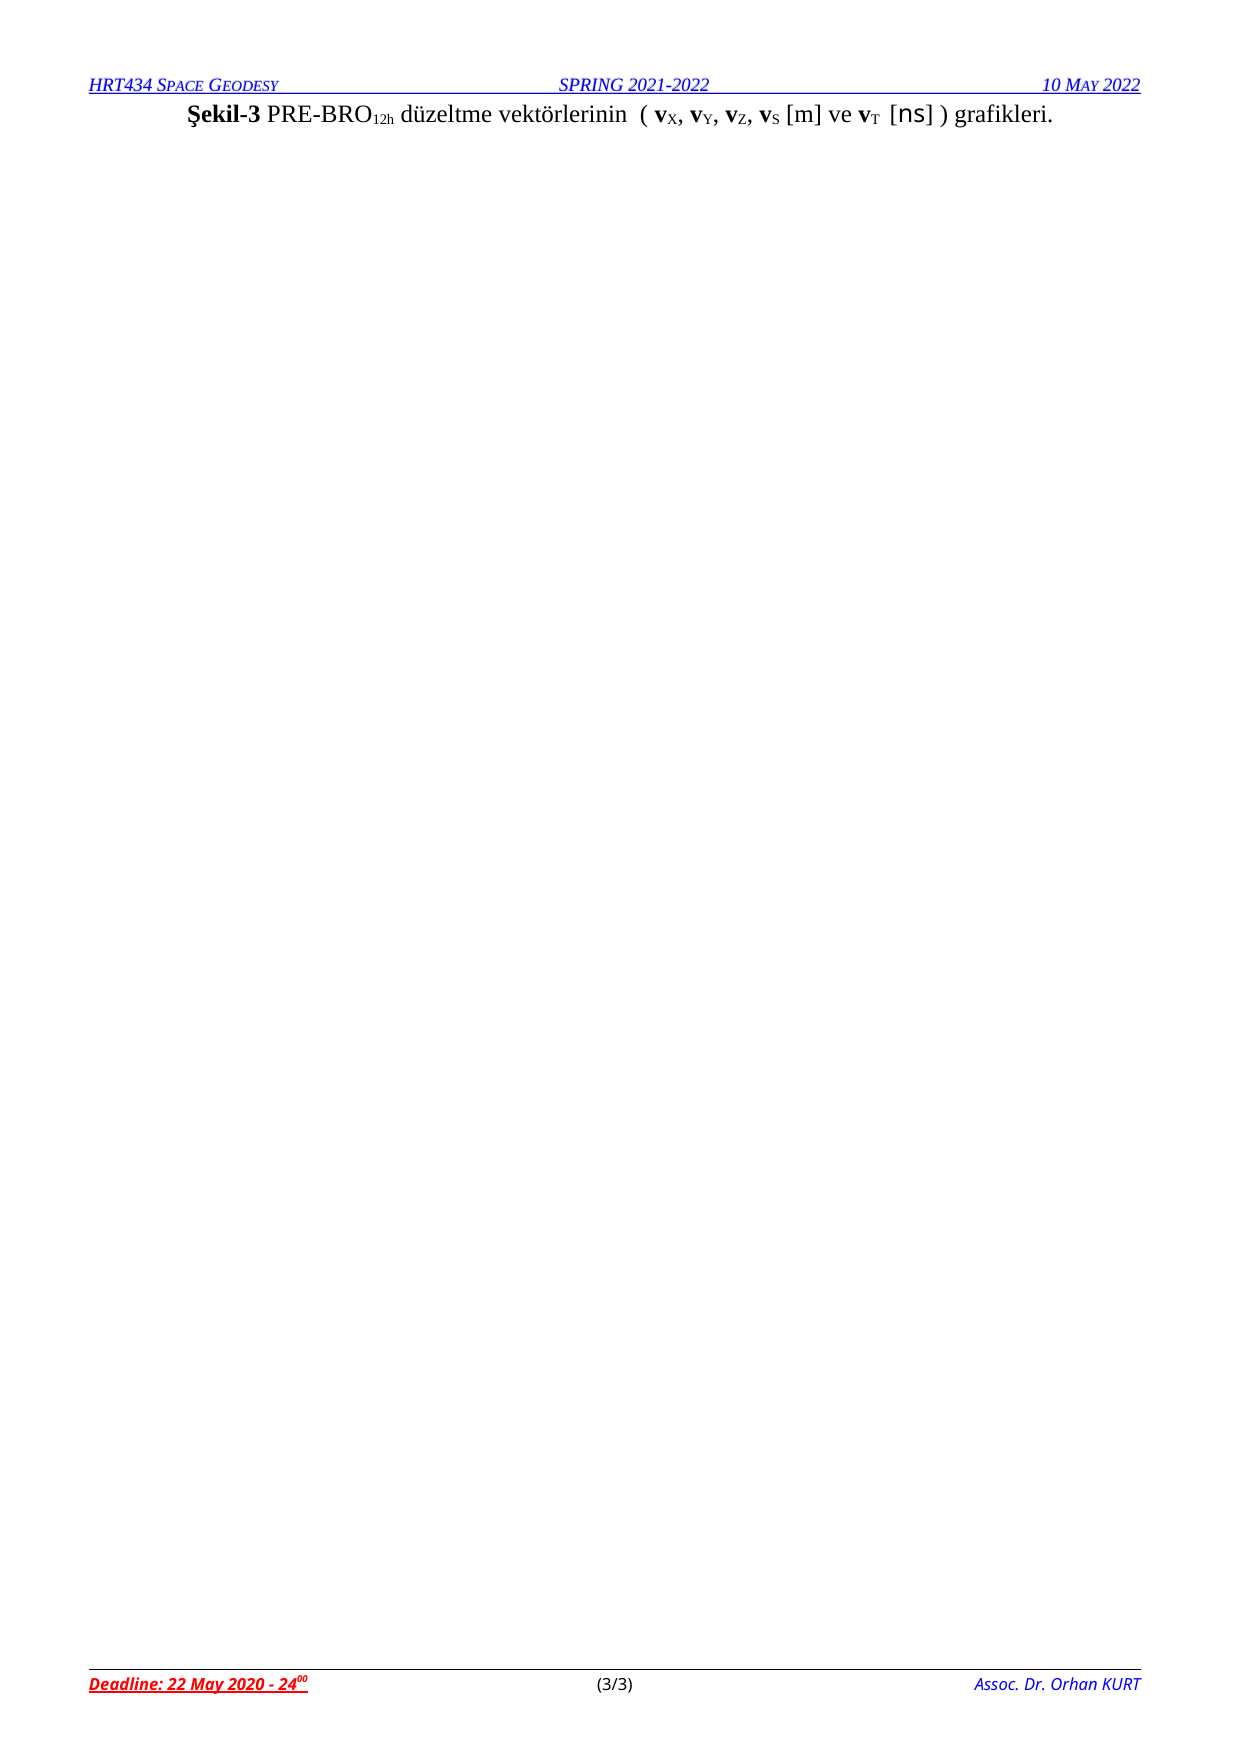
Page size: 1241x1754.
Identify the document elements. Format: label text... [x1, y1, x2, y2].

text Şekil-3 PRE-BRO12h düzeltme vektörlerinin ( vX, vY, vZ, vS [m] ve vT [ns] ) grafikleri. [89, 95, 1152, 129]
